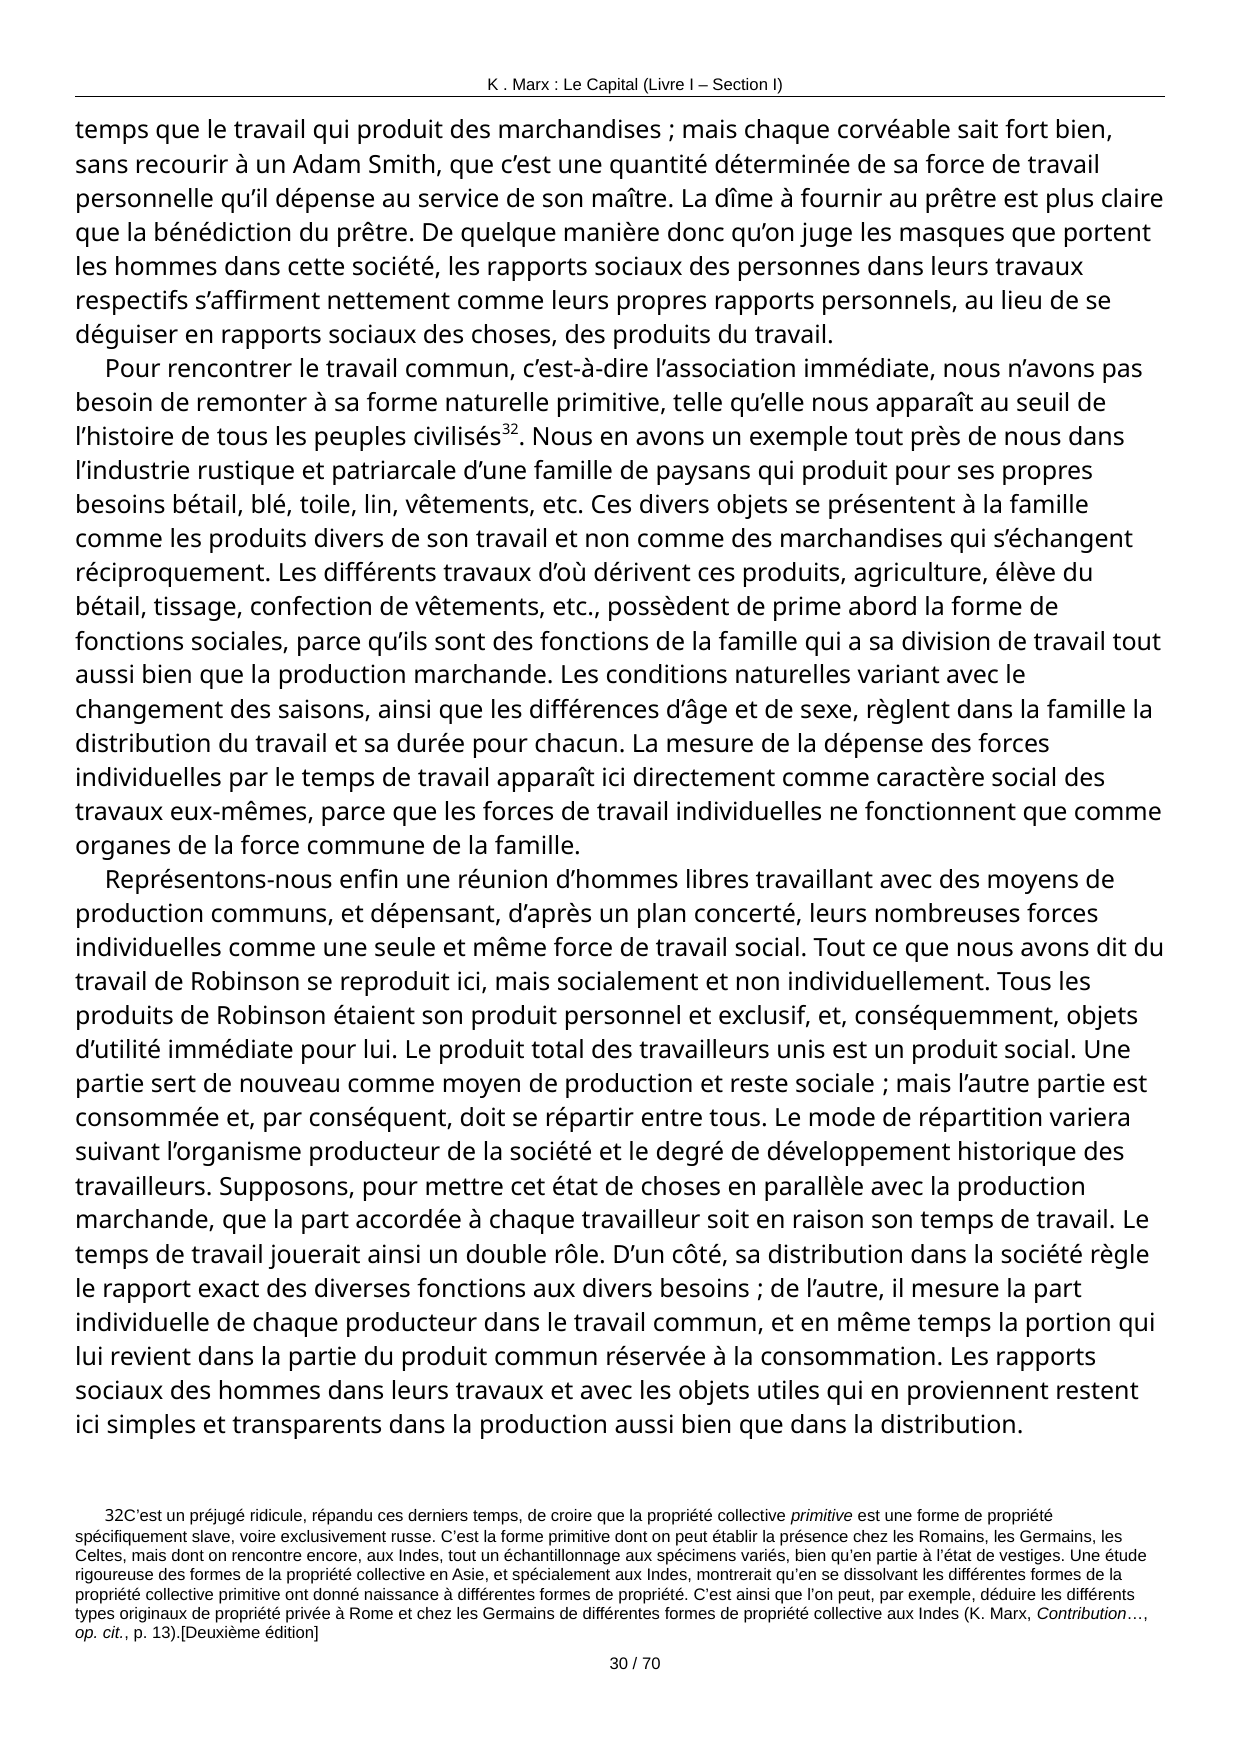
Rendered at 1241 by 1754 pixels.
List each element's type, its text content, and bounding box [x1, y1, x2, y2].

text Représentons-nous enfin une réunion d’hommes libres travaillant avec des moyens de production communs, et dépensant, d’après un plan concerté, leurs nombreuses forces individuelles comme une seule et même force de travail social. Tout ce que nous avons dit du travail de Robinson se reproduit ici, mais socialement et non individuellement. Tous les produits de Robinson étaient son produit personnel et exclusif, et, conséquemment, objets d’utilité immédiate pour lui. Le produit total des travailleurs unis est un produit social. Une partie sert de nouveau comme moyen de production et reste sociale ; mais l’autre partie est consommée et, par conséquent, doit se répartir entre tous. Le mode de répartition variera suivant l’organisme producteur de la société et le degré de développement historique des travailleurs. Supposons, pour mettre cet état de choses en parallèle avec la production marchande, que la part accordée à chaque travailleur soit en raison son temps de travail. Le temps de travail jouerait ainsi un double rôle. D’un côté, sa distribution dans la société règle le rapport exact des diverses fonctions aux divers besoins ; de l’autre, il mesure la part individuelle de chaque producteur dans le travail commun, et en même temps la portion qui lui revient dans la partie du produit commun réservée à la consommation. Les rapports sociaux des hommes dans leurs travaux et avec les objets utiles qui en proviennent restent ici simples et transparents dans la production aussi bien que dans la distribution. [75, 862, 1165, 1441]
text temps que le travail qui produit des marchandises ; mais chaque corvéable sait fort bien, sans recourir à un Adam Smith, que c’est une quantité déterminée de sa force de travail personnelle qu’il dépense au service de son maître. La dîme à fournir au prêtre est plus claire que la bénédiction du prêtre. De quelque manière donc qu’on juge les masques que portent les hommes dans cette société, les rapports sociaux des personnes dans leurs travaux respectifs s’affirment nettement comme leurs propres rapports personnels, au lieu de se déguiser en rapports sociaux des choses, des produits du travail. [75, 112, 1165, 351]
text C’est un préjugé ridicule, répandu ces derniers temps, de croire que la propriété collective primitive est une forme de propriété spécifiquement slave, voire exclusivement russe. C’est la forme primitive dont on peut établir la présence chez les Romains, les Germains, les Celtes, mais dont on rencontre encore, aux Indes, tout un échantillonnage aux spécimens variés, bien qu’en partie à l’état de vestiges. Une étude rigoureuse des formes de la propriété collective en Asie, et spécialement aux Indes, montrerait qu’en se dissolvant les différentes formes de la propriété collective primitive ont donné naissance à différentes formes de propriété. C’est ainsi que l’on peut, par exemple, déduire les différents types originaux de propriété privée à Rome et chez les Germains de différentes formes de propriété collective aux Indes (K. Marx, Contribution…, op. cit., p. 13).[Deuxième édition] [75, 1504, 1165, 1642]
text Pour rencontrer le travail commun, c’est-à-dire l’association immédiate, nous n’avons pas besoin de remonter à sa forme naturelle primitive, telle qu’elle nous apparaît au seuil de l’histoire de tous les peuples civilisés. Nous en avons un exemple tout près de nous dans l’industrie rustique et patriarcale d’une famille de paysans qui produit pour ses propres besoins bétail, blé, toile, lin, vêtements, etc. Ces divers objets se présentent à la famille comme les produits divers de son travail et non comme des marchandises qui s’échangent réciproquement. Les différents travaux d’où dérivent ces produits, agriculture, élève du bétail, tissage, confection de vêtements, etc., possèdent de prime abord la forme de fonctions sociales, parce qu’ils sont des fonctions de la famille qui a sa division de travail tout aussi bien que la production marchande. Les conditions naturelles variant avec le changement des saisons, ainsi que les différences d’âge et de sexe, règlent dans la famille la distribution du travail et sa durée pour chacun. La mesure de la dépense des forces individuelles par le temps de travail apparaît ici directement comme caractère social des travaux eux-mêmes, parce que les forces de travail individuelles ne fonctionnent que comme organes de la force commune de la famille. [75, 351, 1165, 862]
